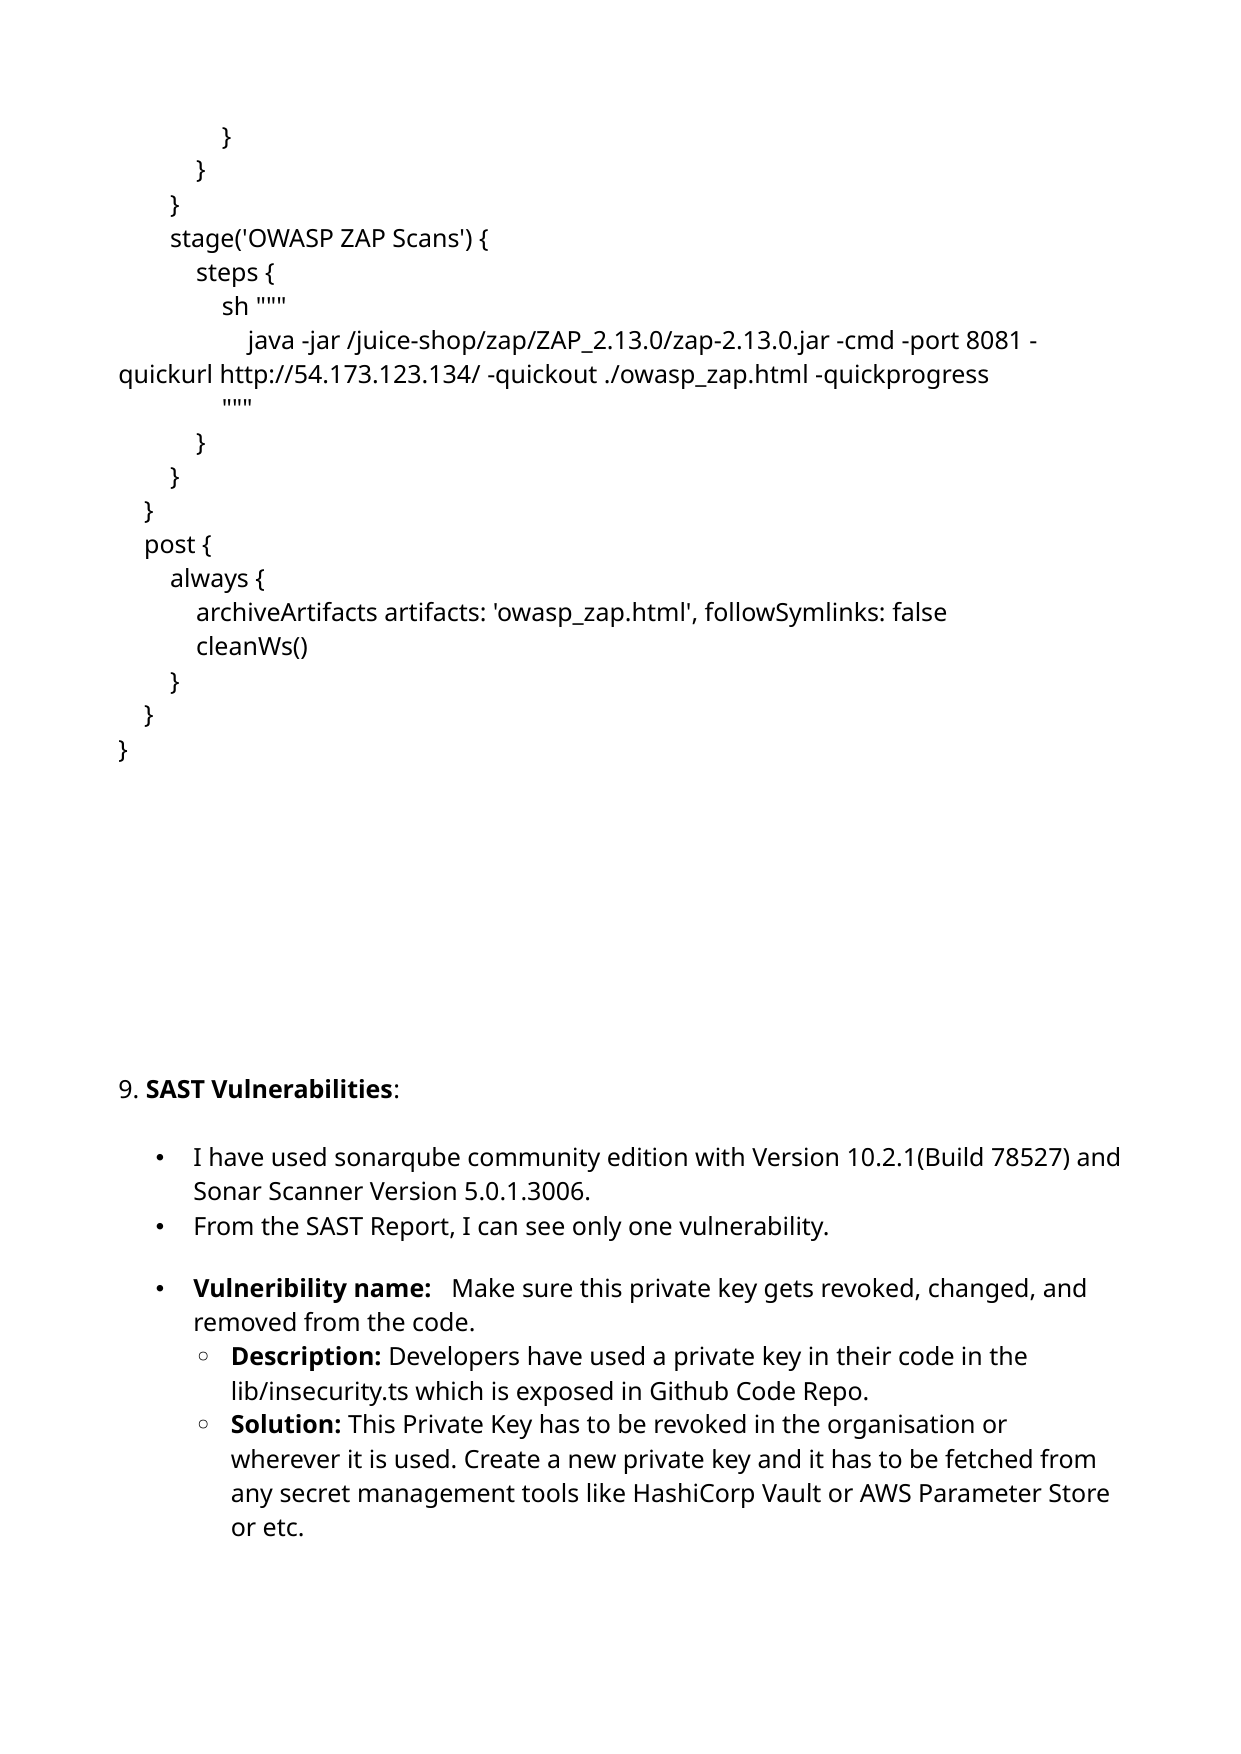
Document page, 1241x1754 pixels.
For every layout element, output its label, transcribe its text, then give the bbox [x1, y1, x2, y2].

text always { [118, 561, 1122, 595]
list I have used sonarqube community edition with Version 10.2.1(Build 78527) and Sonar Scanner Version 5.0.1.3006. [156, 1140, 1122, 1208]
list Vulneribility name: Make sure this private key gets revoked, changed, and removed from the code. [156, 1271, 1122, 1339]
text } [118, 186, 1122, 220]
text steps { [118, 254, 1122, 288]
text sh """ [118, 288, 1122, 322]
text } [118, 493, 1122, 527]
text } [118, 731, 1122, 799]
text } [118, 425, 1122, 459]
text } [118, 697, 1122, 731]
text } [118, 118, 1122, 152]
list Description: Developers have used a private key in their code in the lib/insecurity.ts which is exposed in Github Code Repo. [193, 1339, 1122, 1407]
list Solution: This Private Key has to be revoked in the organisation or wherever it is used. Create a new private key and it has to be fetched from any secret management tools like HashiCorp Vault or AWS Parameter Store or etc. [193, 1407, 1122, 1543]
text cleanWs() [118, 629, 1122, 663]
text post { [118, 527, 1122, 561]
text } [118, 663, 1122, 697]
text } [118, 152, 1122, 186]
list From the SAST Report, I can see only one vulnerability. [156, 1208, 1122, 1242]
text 9. SAST Vulnerabilities: [118, 1072, 1122, 1106]
text } [118, 459, 1122, 493]
text java -jar /juice-shop/zap/ZAP_2.13.0/zap-2.13.0.jar -cmd -port 8081 -quickurl http://54.173.123.134/ -quickout ./owasp_zap.html -quickprogress [118, 322, 1122, 391]
text """ [118, 391, 1122, 425]
text stage('OWASP ZAP Scans') { [118, 220, 1122, 254]
text archiveArtifacts artifacts: 'owasp_zap.html', followSymlinks: false [118, 595, 1122, 629]
